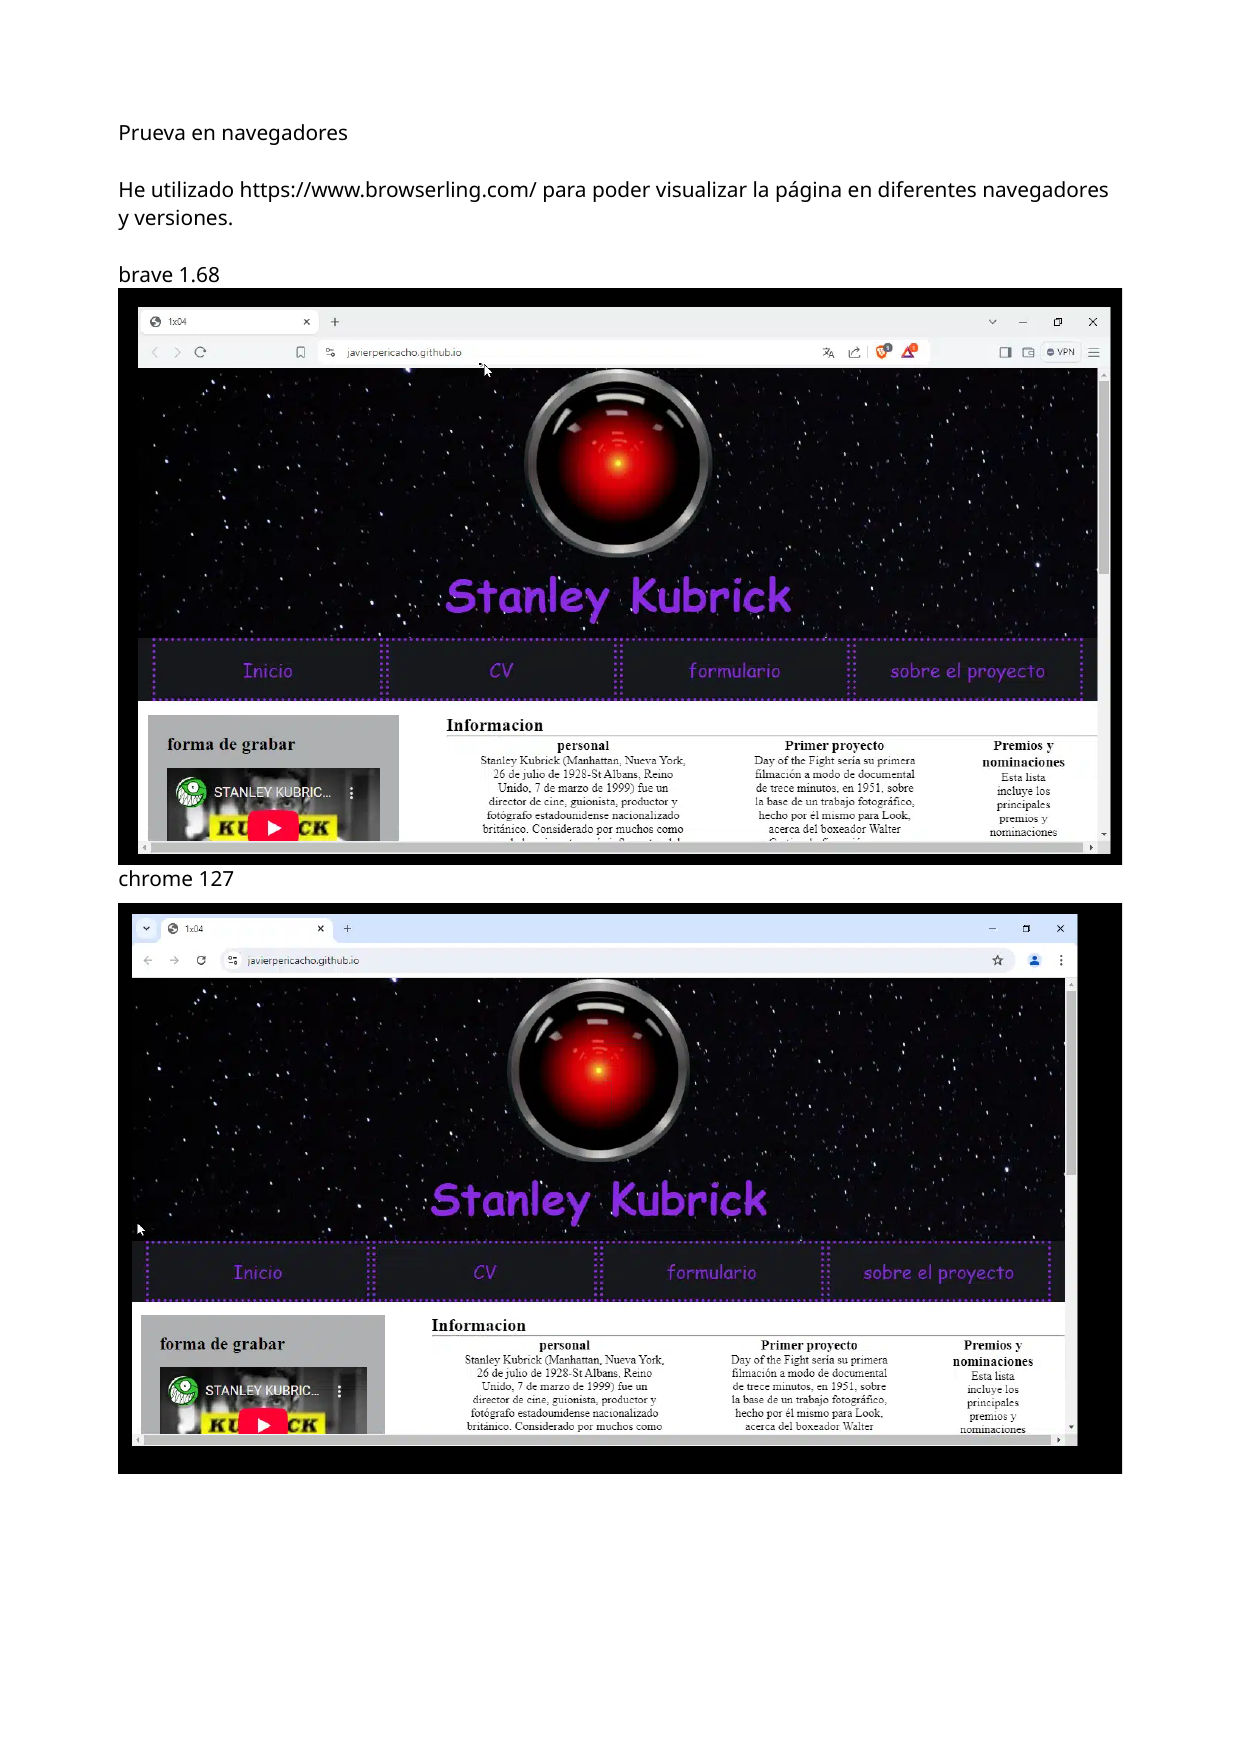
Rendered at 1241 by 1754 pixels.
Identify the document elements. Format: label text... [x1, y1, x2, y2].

text chrome 127 [118, 865, 1122, 893]
picture [118, 903, 1123, 1474]
text Prueva en navegadores [118, 118, 1122, 147]
picture [118, 288, 1123, 865]
text He utilizado https://www.browserling.com/ para poder visualizar la página en diferentes navegadores y versiones. [118, 175, 1122, 232]
text brave 1.68 [118, 260, 1122, 288]
